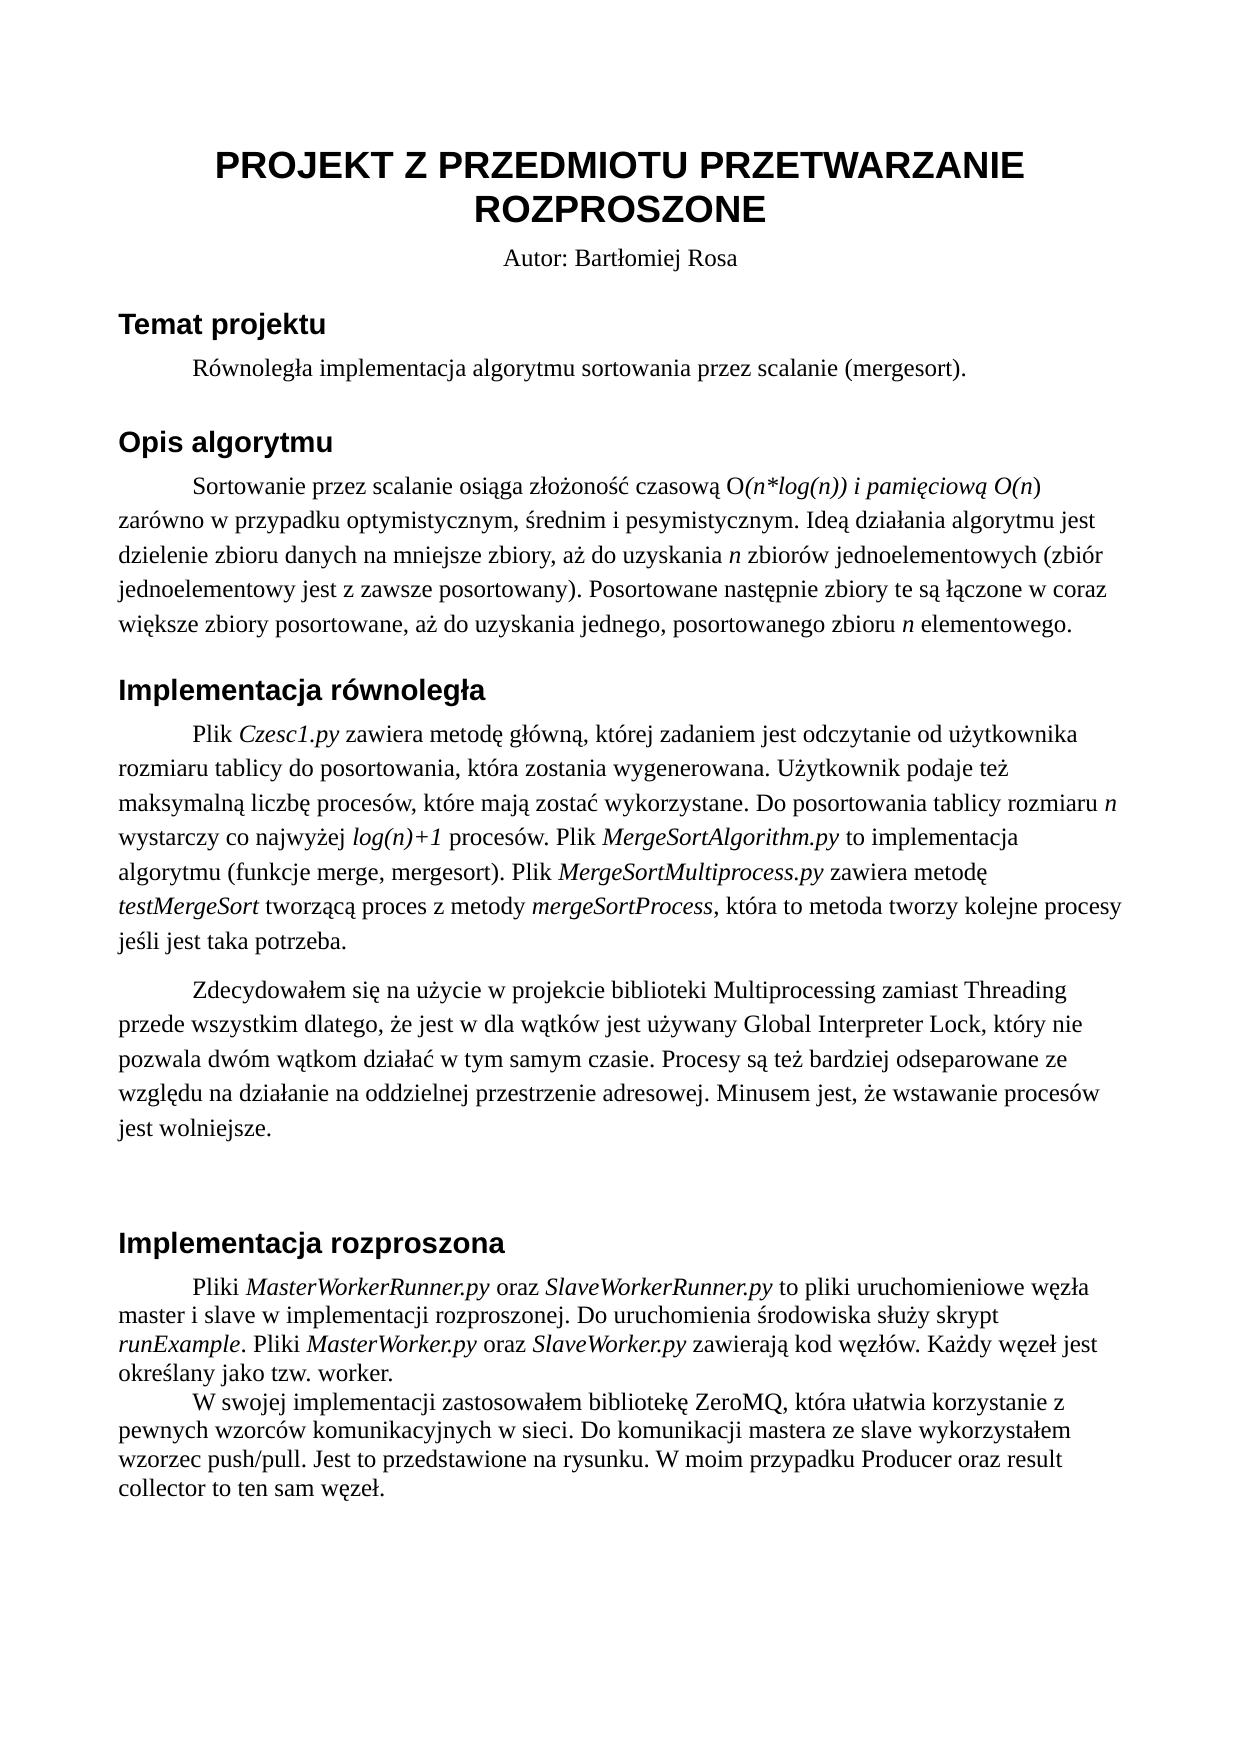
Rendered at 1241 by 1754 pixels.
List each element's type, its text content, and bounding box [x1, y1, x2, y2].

subtitle Opis algorytmu [118, 425, 1122, 459]
text Autor: Bartłomiej Rosa [118, 243, 1122, 272]
text Plik Czesc1.py zawiera metodę główną, której zadaniem jest odczytanie od użytkownika rozmiaru tablicy do posortowania, która zostania wygenerowana. Użytkownik podaje też maksymalną liczbę procesów, które mają zostać wykorzystane. Do posortowania tablicy rozmiaru n wystarczy co najwyżej log(n)+1 procesów. Plik MergeSortAlgorithm.py to implementacja algorytmu (funkcje merge, mergesort). Plik MergeSortMultiprocess.py zawiera metodę testMergeSort tworzącą proces z metody mergeSortProcess, która to metoda tworzy kolejne procesy jeśli jest taka potrzeba. [118, 719, 1122, 954]
subtitle Temat projektu [118, 307, 1122, 340]
subtitle Implementacja rozproszona [118, 1226, 1122, 1259]
text Sortowanie przez scalanie osiąga złożoność czasową O(n*log(n)) i pamięciową O(n) zarówno w przypadku optymistycznym, średnim i pesymistycznym. Ideą działania algorytmu jest dzielenie zbioru danych na mniejsze zbiory, aż do uzyskania n zbiorów jednoelementowych (zbiór jednoelementowy jest z zawsze posortowany). Posortowane następnie zbiory te są łączone w coraz większe zbiory posortowane, aż do uzyskania jednego, posortowanego zbioru n elementowego. [118, 471, 1122, 638]
subtitle Implementacja równoległa [118, 673, 1122, 706]
text Równoległa implementacja algorytmu sortowania przez scalanie (mergesort). [118, 353, 1122, 382]
subtitle PROJEKT Z PRZEDMIOTU PRZETWARZANIE ROZPROSZONE [118, 143, 1122, 230]
text Pliki MasterWorkerRunner.py oraz SlaveWorkerRunner.py to pliki uruchomieniowe węzła master i slave w implementacji rozproszonej. Do uruchomienia środowiska służy skrypt runExample. Pliki MasterWorker.py oraz SlaveWorker.py zawierają kod węzłów. Każdy węzeł jest określany jako tzw. worker. [118, 1272, 1122, 1387]
text W swojej implementacji zastosowałem bibliotekę ZeroMQ, która ułatwia korzystanie z pewnych wzorców komunikacyjnych w sieci. Do komunikacji mastera ze slave wykorzystałem wzorzec push/pull. Jest to przedstawione na rysunku. W moim przypadku Producer oraz result collector to ten sam węzeł. [118, 1387, 1122, 1502]
text Zdecydowałem się na użycie w projekcie biblioteki Multiprocessing zamiast Threading przede wszystkim dlatego, że jest w dla wątków jest używany Global Interpreter Lock, który nie pozwala dwóm wątkom działać w tym samym czasie. Procesy są też bardziej odseparowane ze względu na działanie na oddzielnej przestrzenie adresowej. Minusem jest, że wstawanie procesów jest wolniejsze. [118, 975, 1122, 1142]
